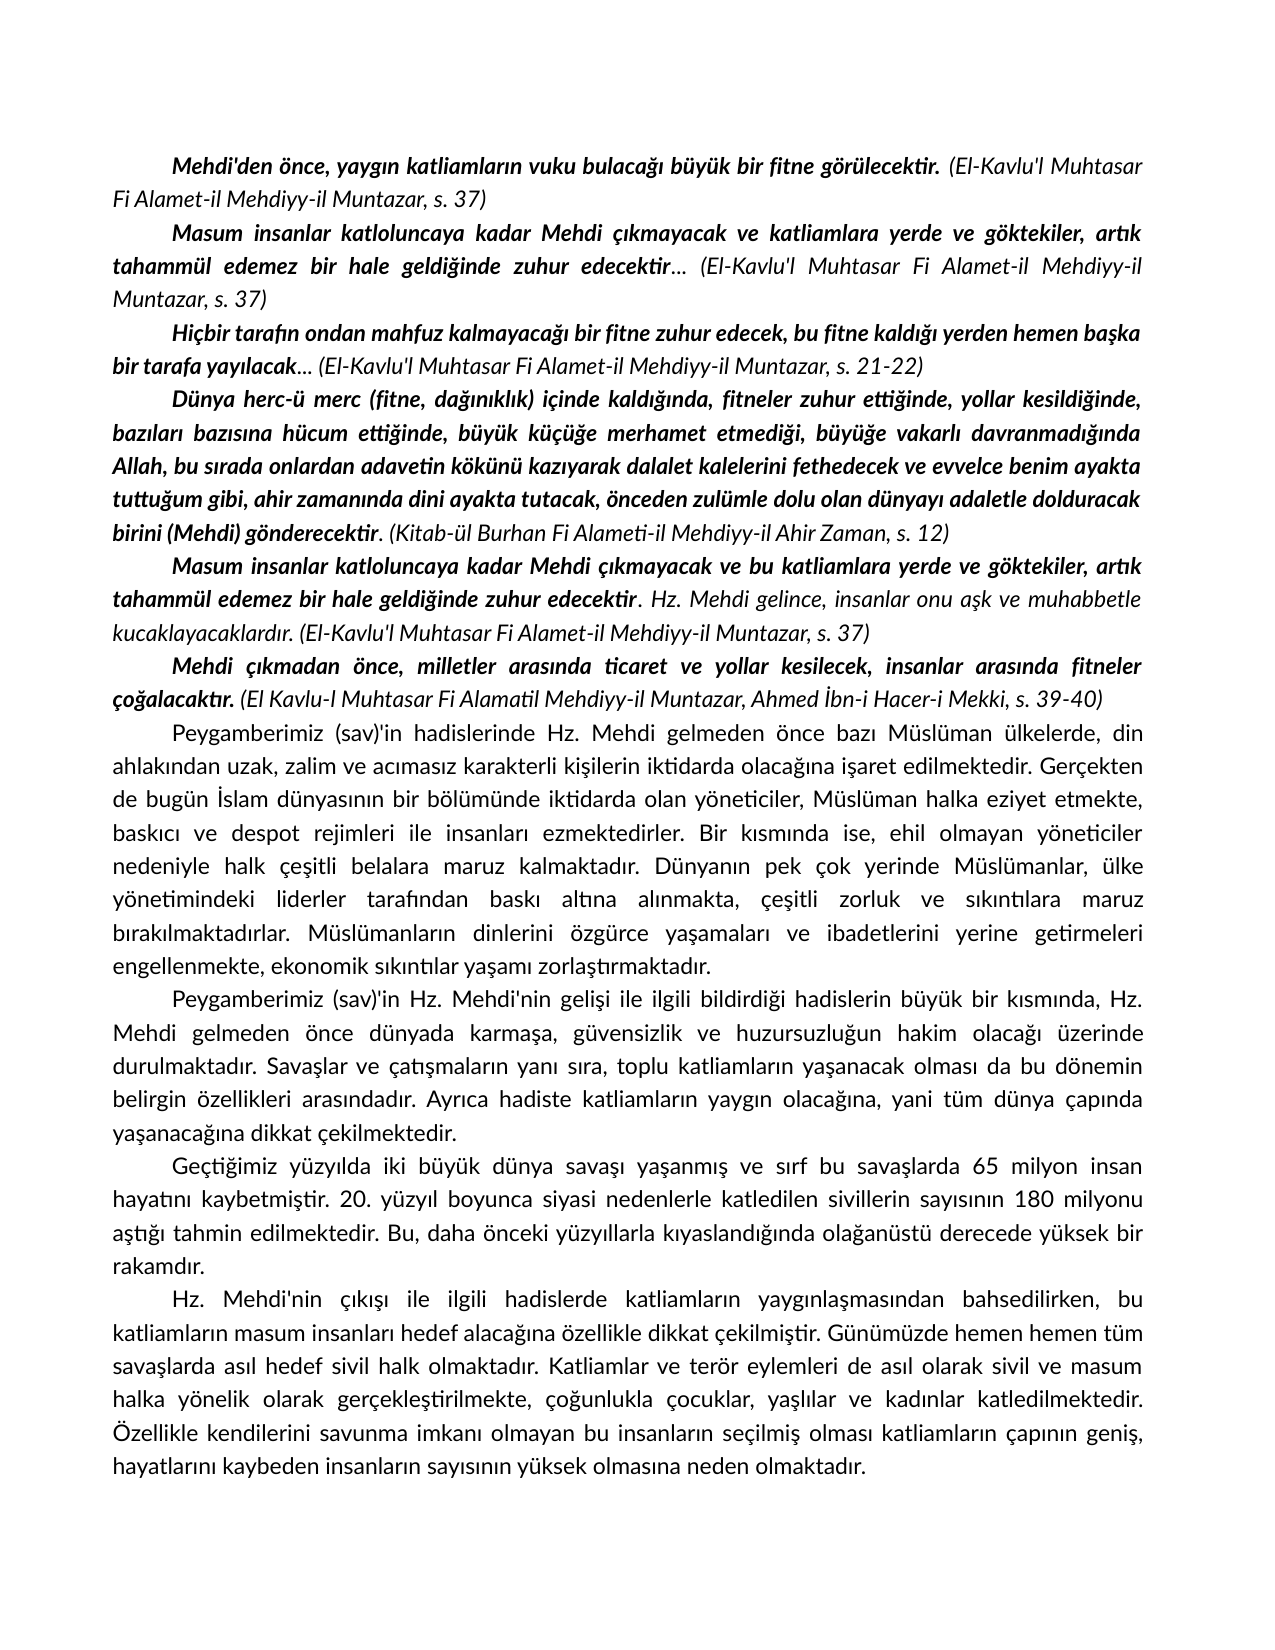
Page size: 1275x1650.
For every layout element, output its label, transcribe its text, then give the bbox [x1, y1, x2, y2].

text Hz. Mehdi'nin çıkışı ile ilgili hadislerde katliamların yaygınlaşmasından bahsedilirken, bu katliamların masum insanları hedef alacağına özellikle dikkat çekilmiştir. Günümüzde hemen hemen tüm savaşlarda asıl hedef sivil halk olmaktadır. Katliamlar ve terör eylemleri de asıl olarak sivil ve masum halka yönelik olarak gerçekleştirilmekte, çoğunlukla çocuklar, yaşlılar ve kadınlar katledilmektedir. Özellikle kendilerini savunma imkanı olmayan bu insanların seçilmiş olması katliamların çapının geniş, hayatlarını kaybeden insanların sayısının yüksek olmasına neden olmaktadır. [112, 1281, 1145, 1481]
text Mehdi çıkmadan önce, milletler arasında ticaret ve yollar kesilecek, insanlar arasında fitneler çoğalacaktır. (El Kavlu-l Muhtasar Fi Alamatil Mehdiyy-il Muntazar, Ahmed İbn-i Hacer-i Mekki, s. 39-40) [112, 648, 1145, 714]
text Peygamberimiz (sav)'in Hz. Mehdi'nin gelişi ile ilgili bildirdiği hadislerin büyük bir kısmında, Hz. Mehdi gelmeden önce dünyada karmaşa, güvensizlik ve huzursuzluğun hakim olacağı üzerinde durulmaktadır. Savaşlar ve çatışmaların yanı sıra, toplu katliamların yaşanacak olması da bu dönemin belirgin özellikleri arasındadır. Ayrıca hadiste katliamların yaygın olacağına, yani tüm dünya çapında yaşanacağına dikkat çekilmektedir. [112, 981, 1145, 1148]
text Dünya herc-ü merc (fitne, dağınıklık) içinde kaldığında, fitneler zuhur ettiğinde, yollar kesildiğinde, bazıları bazısına hücum ettiğinde, büyük küçüğe merhamet etmediği, büyüğe vakarlı davranmadığında Allah, bu sırada onlardan adavetin kökünü kazıyarak dalalet kalelerini fethedecek ve evvelce benim ayakta tuttuğum gibi, ahir zamanında dini ayakta tutacak, önceden zulümle dolu olan dünyayı adaletle dolduracak birini (Mehdi) gönderecektir. (Kitab-ül Burhan Fi Alameti-il Mehdiyy-il Ahir Zaman, s. 12) [112, 381, 1145, 548]
text Masum insanlar katloluncaya kadar Mehdi çıkmayacak ve bu katliamlara yerde ve göktekiler, artık tahammül edemez bir hale geldiğinde zuhur edecektir. Hz. Mehdi gelince, insanlar onu aşk ve muhabbetle kucaklayacaklardır. (El-Kavlu'l Muhtasar Fi Alamet-il Mehdiyy-il Muntazar, s. 37) [112, 548, 1145, 648]
text Masum insanlar katloluncaya kadar Mehdi çıkmayacak ve katliamlara yerde ve göktekiler, artık tahammül edemez bir hale geldiğinde zuhur edecektir... (El-Kavlu'l Muhtasar Fi Alamet-il Mehdiyy-il Muntazar, s. 37) [112, 214, 1145, 314]
text Hiçbir tarafın ondan mahfuz kalmayacağı bir fitne zuhur edecek, bu fitne kaldığı yerden hemen başka bir tarafa yayılacak... (El-Kavlu'l Muhtasar Fi Alamet-il Mehdiyy-il Muntazar, s. 21-22) [112, 314, 1145, 381]
text Geçtiğimiz yüzyılda iki büyük dünya savaşı yaşanmış ve sırf bu savaşlarda 65 milyon insan hayatını kaybetmiştir. 20. yüzyıl boyunca siyasi nedenlerle katledilen sivillerin sayısının 180 milyonu aştığı tahmin edilmektedir. Bu, daha önceki yüzyıllarla kıyaslandığında olağanüstü derecede yüksek bir rakamdır. [112, 1148, 1145, 1281]
text Mehdi'den önce, yaygın katliamların vuku bulacağı büyük bir fitne görülecektir. (El-Kavlu'l Muhtasar Fi Alamet-il Mehdiyy-il Muntazar, s. 37) [112, 148, 1145, 214]
text Peygamberimiz (sav)'in hadislerinde Hz. Mehdi gelmeden önce bazı Müslüman ülkelerde, din ahlakından uzak, zalim ve acımasız karakterli kişilerin iktidarda olacağına işaret edilmektedir. Gerçekten de bugün İslam dünyasının bir bölümünde iktidarda olan yöneticiler, Müslüman halka eziyet etmekte, baskıcı ve despot rejimleri ile insanları ezmektedirler. Bir kısmında ise, ehil olmayan yöneticiler nedeniyle halk çeşitli belalara maruz kalmaktadır. Dünyanın pek çok yerinde Müslümanlar, ülke yönetimindeki liderler tarafından baskı altına alınmakta, çeşitli zorluk ve sıkıntılara maruz bırakılmaktadırlar. Müslümanların dinlerini özgürce yaşamaları ve ibadetlerini yerine getirmeleri engellenmekte, ekonomik sıkıntılar yaşamı zorlaştırmaktadır. [112, 714, 1145, 981]
